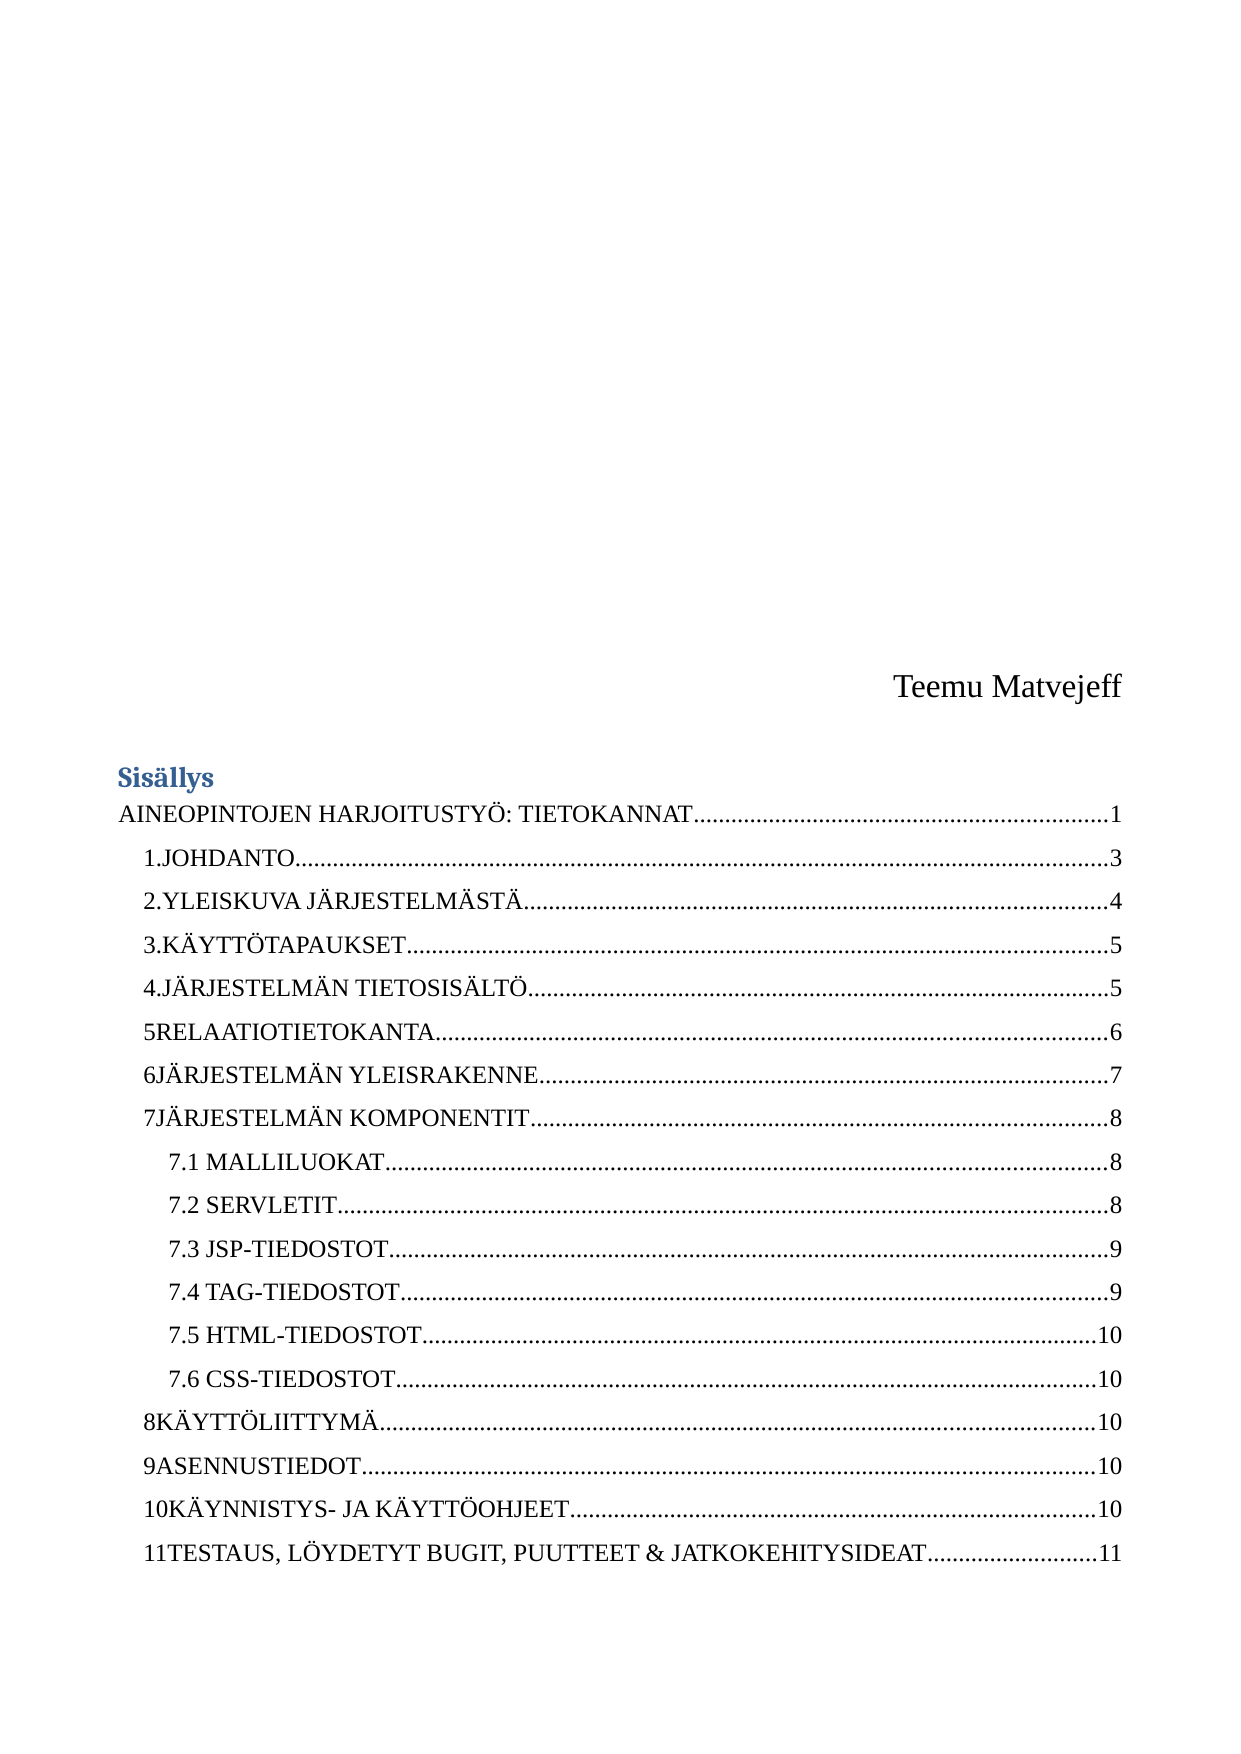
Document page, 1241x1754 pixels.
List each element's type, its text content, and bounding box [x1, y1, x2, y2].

text 6JÄRJESTELMÄN YLEISRAKENNE 7 [143, 1060, 1122, 1089]
text 10KÄYNNISTYS- JA KÄYTTÖOHJEET 10 [143, 1494, 1122, 1523]
text 1.JOHDANTO 3 [143, 843, 1122, 872]
text 3.KÄYTTÖTAPAUKSET 5 [143, 930, 1122, 958]
text Teemu Matvejeff [118, 667, 1122, 705]
text 7.6 CSS-TIEDOSTOT 10 [168, 1364, 1122, 1393]
subtitle Sisällys [118, 761, 1122, 794]
text 7.2 SERVLETIT 8 [168, 1190, 1122, 1219]
text 7.4 TAG-TIEDOSTOT 9 [168, 1277, 1122, 1306]
text AINEOPINTOJEN HARJOITUSTYÖ: TIETOKANNAT 1 [118, 799, 1122, 828]
text 2.YLEISKUVA JÄRJESTELMÄSTÄ 4 [143, 886, 1122, 915]
text 11TESTAUS, LÖYDETYT BUGIT, PUUTTEET & JATKOKEHITYSIDEAT 11 [143, 1538, 1122, 1567]
text 4.JÄRJESTELMÄN TIETOSISÄLTÖ 5 [143, 973, 1122, 1002]
text 7.1 MALLILUOKAT 8 [168, 1147, 1122, 1176]
text 5RELAATIOTIETOKANTA 6 [143, 1017, 1122, 1045]
text 7JÄRJESTELMÄN KOMPONENTIT 8 [143, 1103, 1122, 1132]
text 8KÄYTTÖLIITTYMÄ 10 [143, 1407, 1122, 1436]
text 7.5 HTML-TIEDOSTOT 10 [168, 1321, 1122, 1349]
text 9ASENNUSTIEDOT 10 [143, 1451, 1122, 1480]
text 7.3 JSP-TIEDOSTOT 9 [168, 1234, 1122, 1262]
